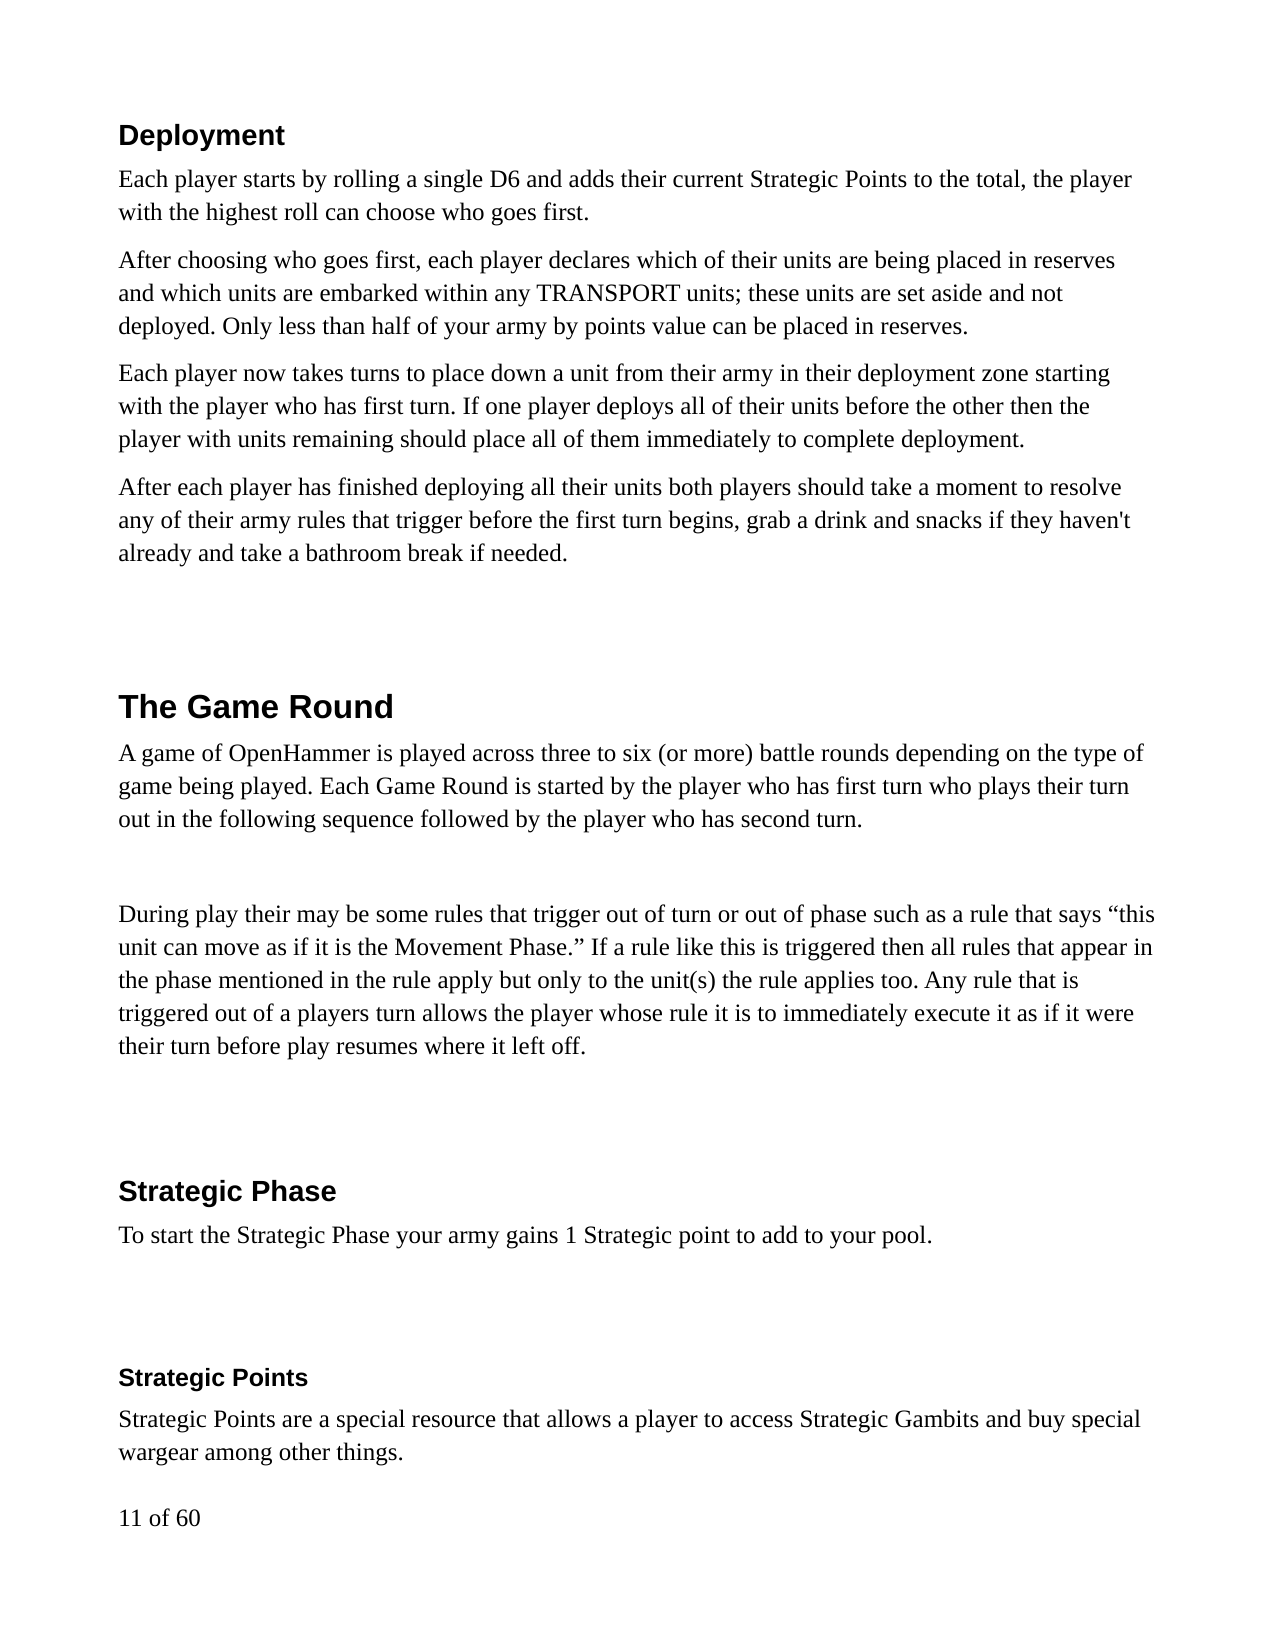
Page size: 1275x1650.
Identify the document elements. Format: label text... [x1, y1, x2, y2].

text Each player now takes turns to place down a unit from their army in their deployment zone starting with the player who has first turn. If one player deploys all of their units before the other then the player with units remaining should place all of them immediately to complete deployment. [118, 358, 1157, 453]
text After choosing who goes first, each player declares which of their units are being placed in reserves and which units are embarked within any TRANSPORT units; these units are set aside and not deployed. Only less than half of your army by points value can be placed in reserves. [118, 245, 1157, 339]
text After each player has finished deploying all their units both players should take a moment to resolve any of their army rules that trigger before the first turn begins, grab a drink and snacks if they haven't already and take a bathroom break if needed. [118, 472, 1157, 567]
subtitle The Game Round [118, 687, 1157, 726]
subtitle Deployment [118, 118, 1157, 152]
subtitle Strategic Phase [118, 1174, 1157, 1208]
text Each player starts by rolling a single D6 and adds their current Strategic Points to the total, the player with the highest roll can choose who goes first. [118, 164, 1157, 226]
text During play their may be some rules that trigger out of turn or out of phase such as a rule that says “this unit can move as if it is the Movement Phase.” If a rule like this is triggered then all rules that appear in the phase mentioned in the rule apply but only to the unit(s) the rule applies too. Any rule that is triggered out of a players turn allows the player whose rule it is to immediately execute it as if it were their turn before play resumes where it left off. [118, 899, 1157, 1060]
subtitle Strategic Points [118, 1363, 1157, 1392]
text A game of OpenHammer is played across three to six (or more) battle rounds depending on the type of game being played. Each Game Round is started by the player who has first turn who plays their turn out in the following sequence followed by the player who has second turn. [118, 738, 1157, 833]
text To start the Strategic Phase your army gains 1 Strategic point to add to your pool. [118, 1220, 1157, 1249]
text Strategic Points are a special resource that allows a player to access Strategic Gambits and buy special wargear among other things. [118, 1404, 1157, 1466]
